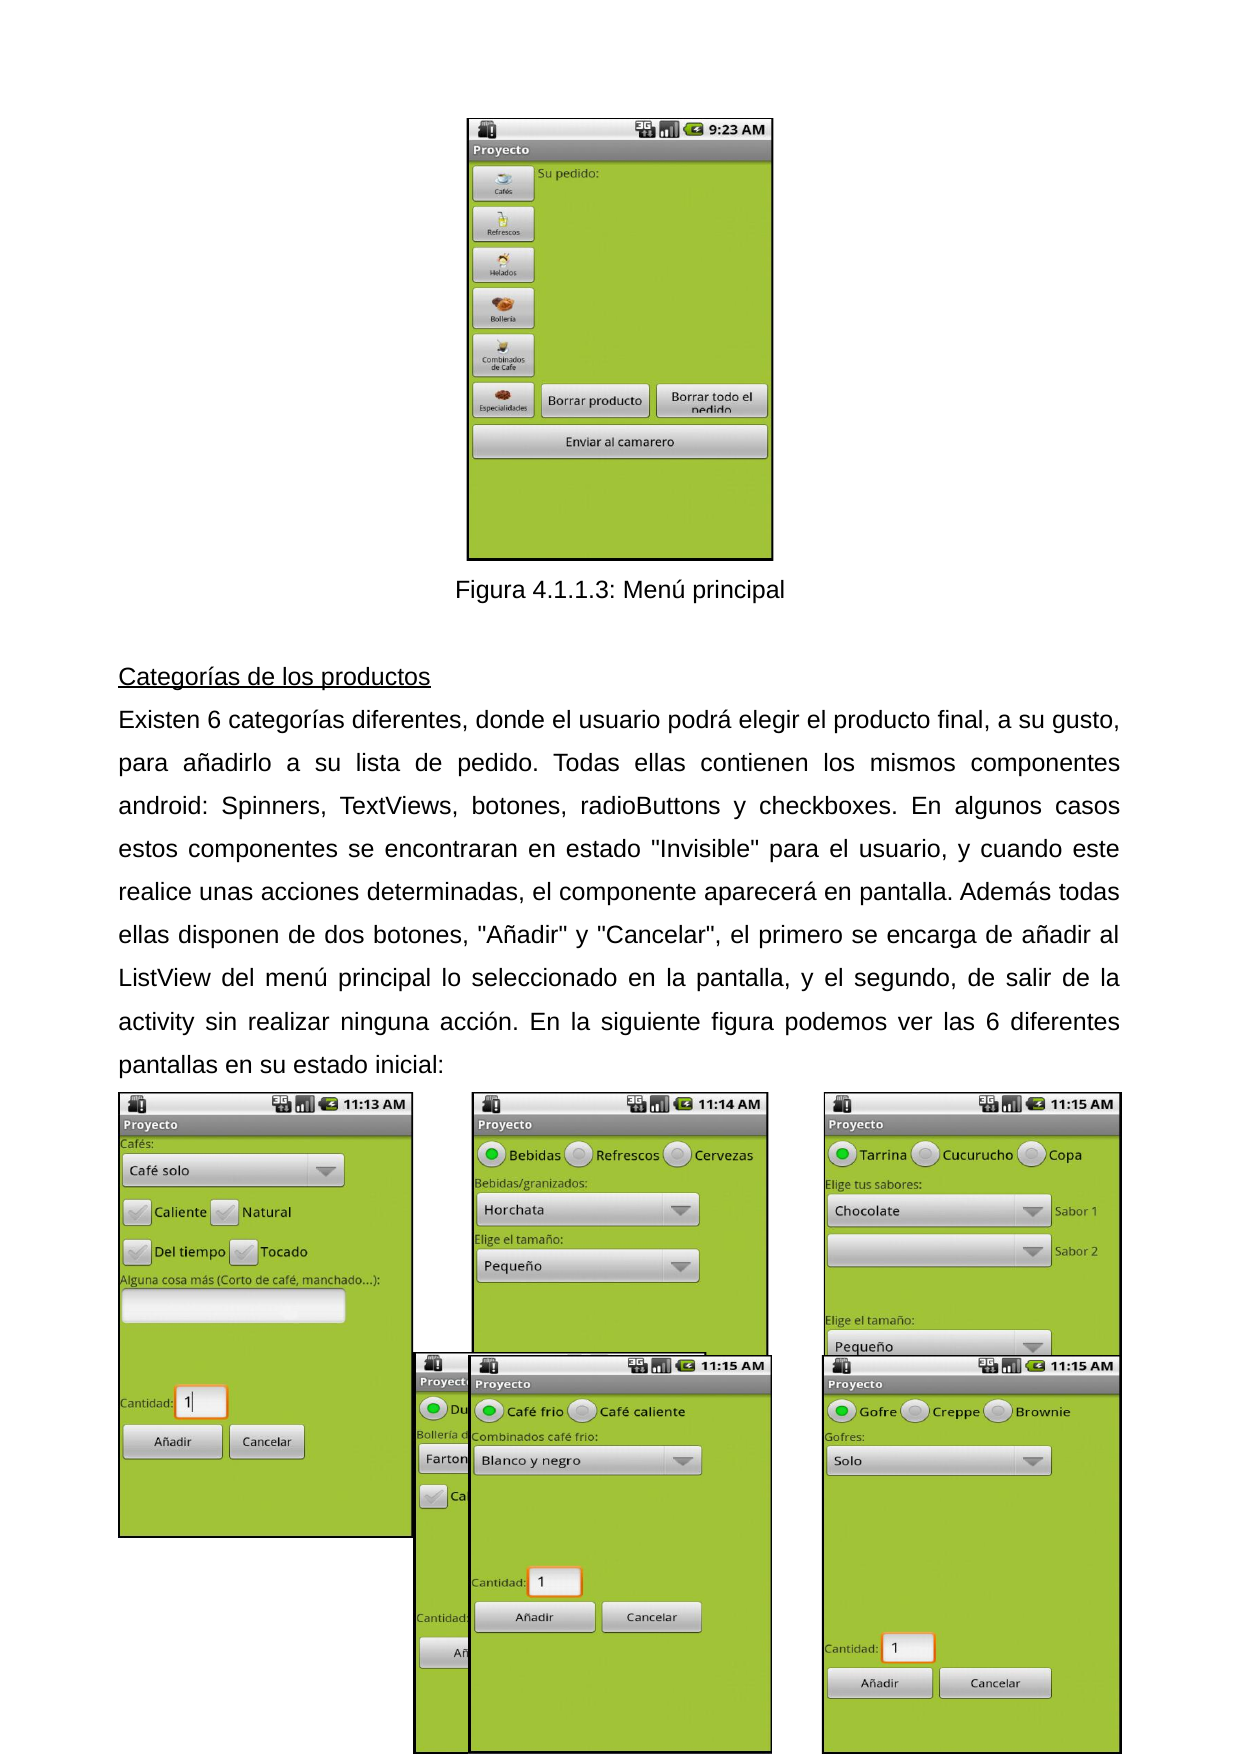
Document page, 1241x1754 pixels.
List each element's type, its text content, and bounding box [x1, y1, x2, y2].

text Figura 4.1.1.3: Menú principal [118, 118, 1122, 604]
picture [466, 118, 774, 561]
text Categorías de los productos [118, 662, 1122, 690]
picture [118, 1092, 772, 1754]
text Existen 6 categorías diferentes, donde el usuario podrá elegir el producto final, a su gusto, para añadirlo a su lista de pedido. Todas ellas contienen los mismos componentes android: Spinners, TextViews, botones, radioButtons y checkboxes. En algunos casos estos componentes se encontraran en estado "Invisible" para el usuario, y cuando este realice unas acciones determinadas, el componente aparecerá en pantalla. Además todas ellas disponen de dos botones, "Añadir" y "Cancelar", el primero se encarga de añadir al ListView del menú principal lo seleccionado en la pantalla, y el segundo, de salir de la activity sin realizar ninguna acción. En la siguiente figura podemos ver las 6 diferentes pantallas en su estado inicial: [118, 705, 1122, 1078]
picture [821, 1092, 1122, 1754]
